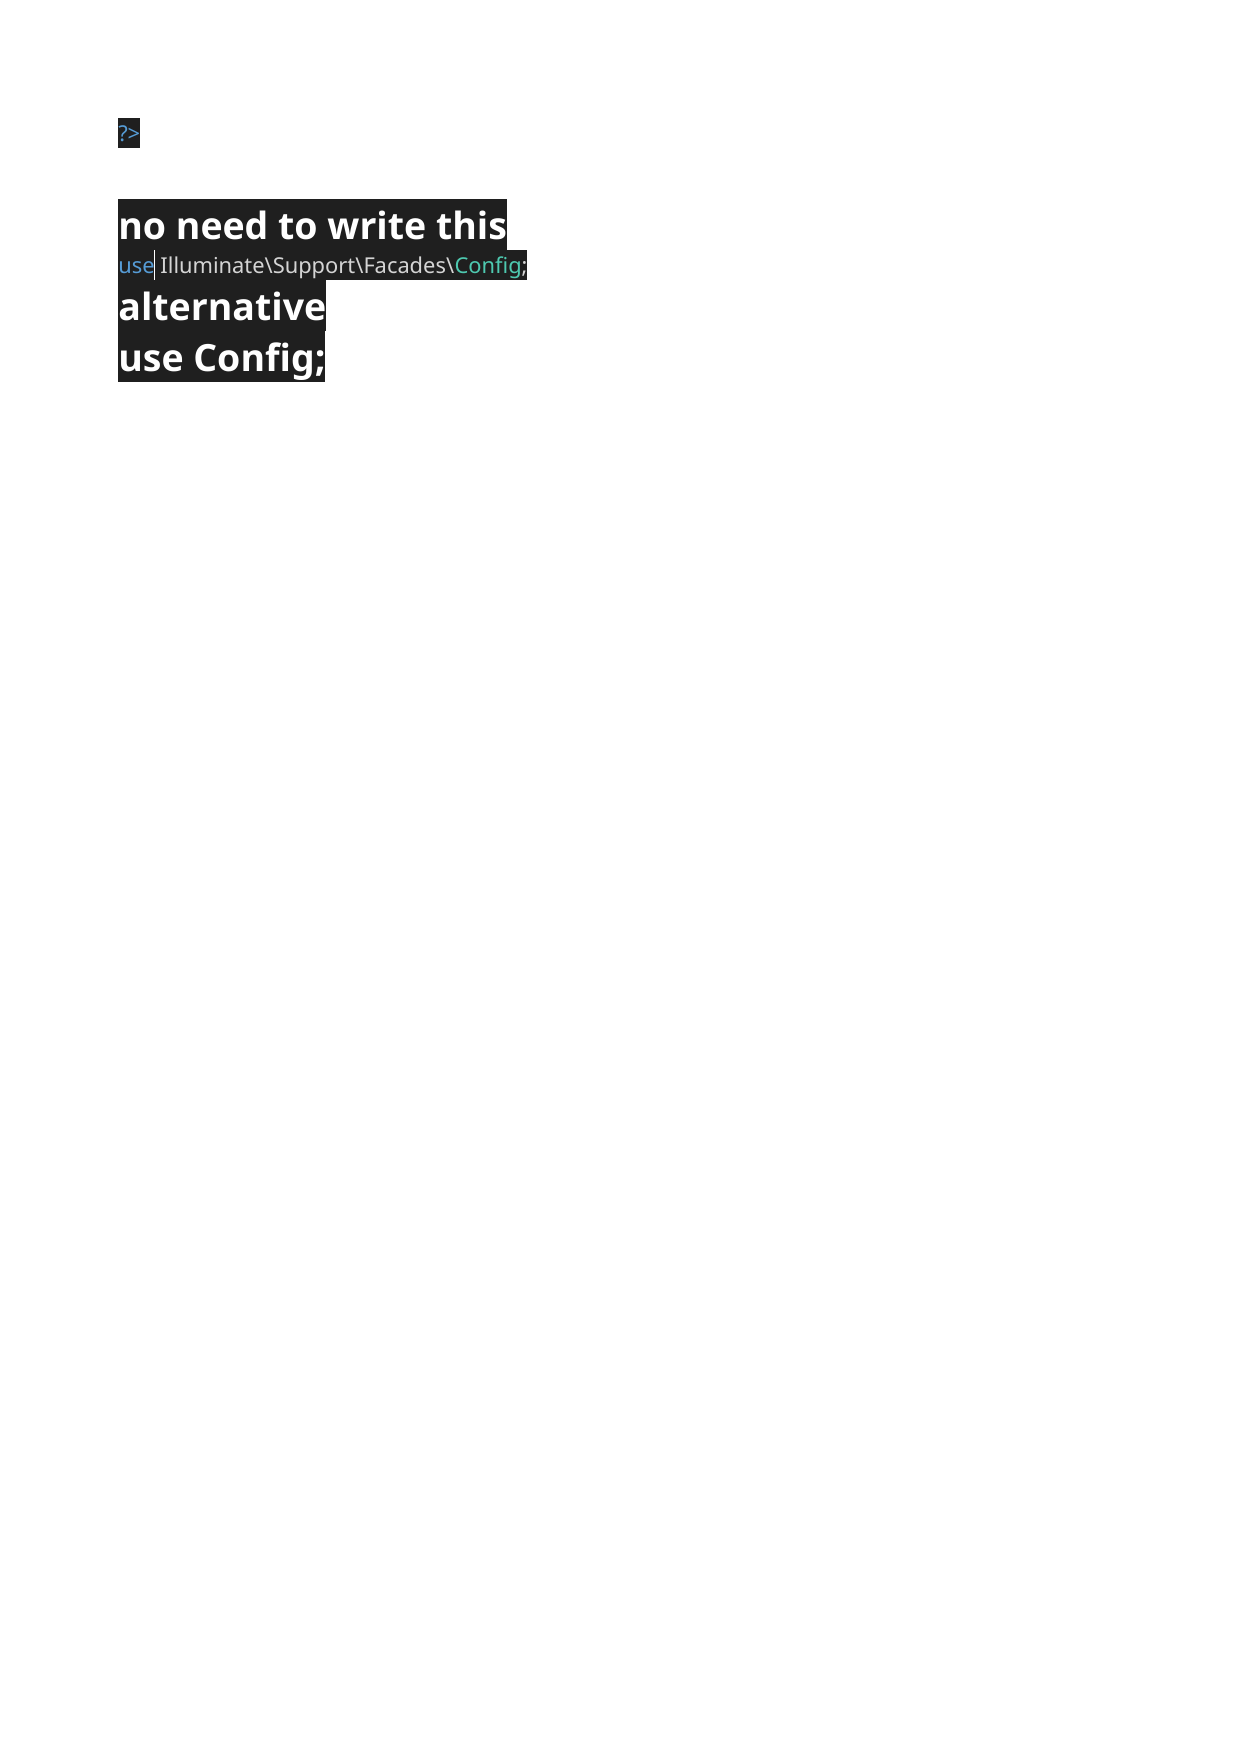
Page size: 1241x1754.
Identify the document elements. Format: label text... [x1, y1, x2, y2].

text alternative [118, 280, 1122, 331]
text ?> [118, 118, 1122, 148]
text use Config; [118, 331, 1122, 382]
text no need to write this use Illuminate\Support\Facades\Config; [118, 199, 1122, 280]
